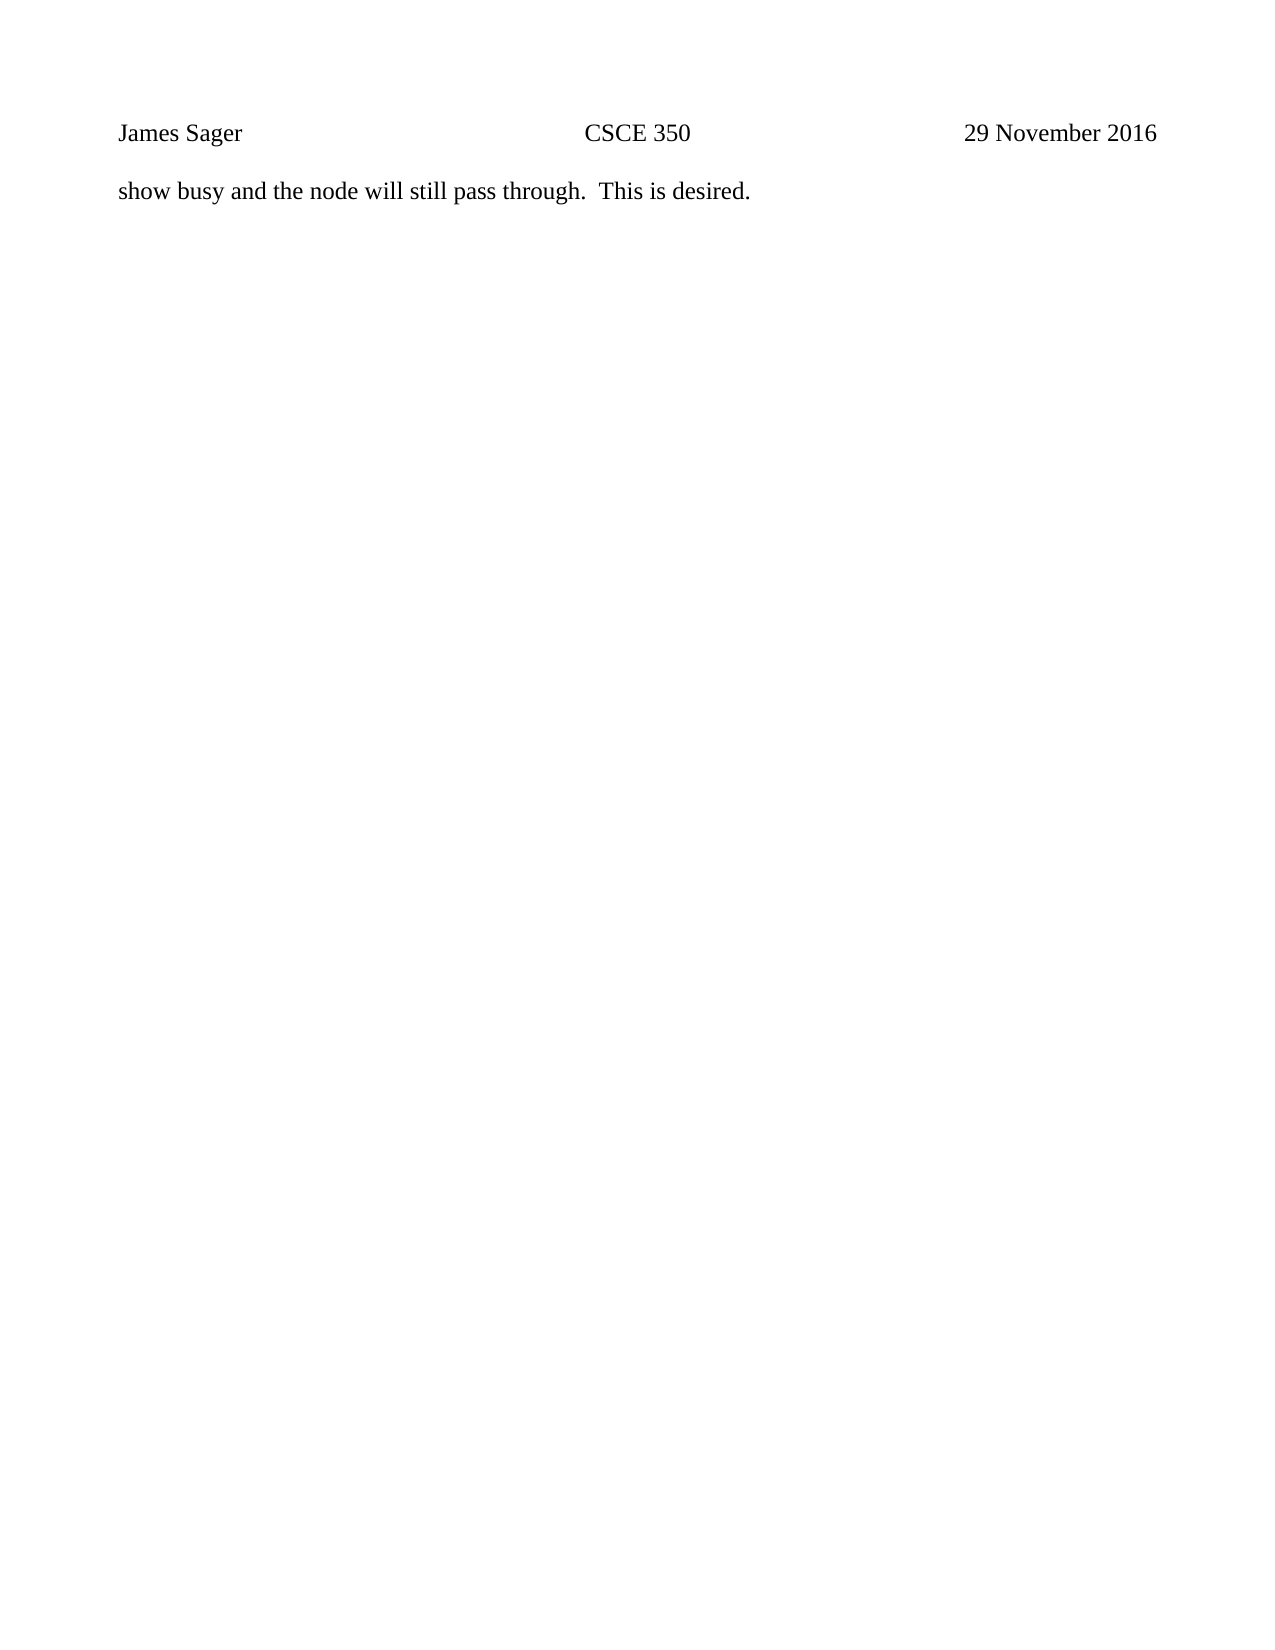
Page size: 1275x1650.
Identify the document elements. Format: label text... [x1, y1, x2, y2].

text show busy and the node will still pass through. This is desired. [118, 176, 1157, 205]
